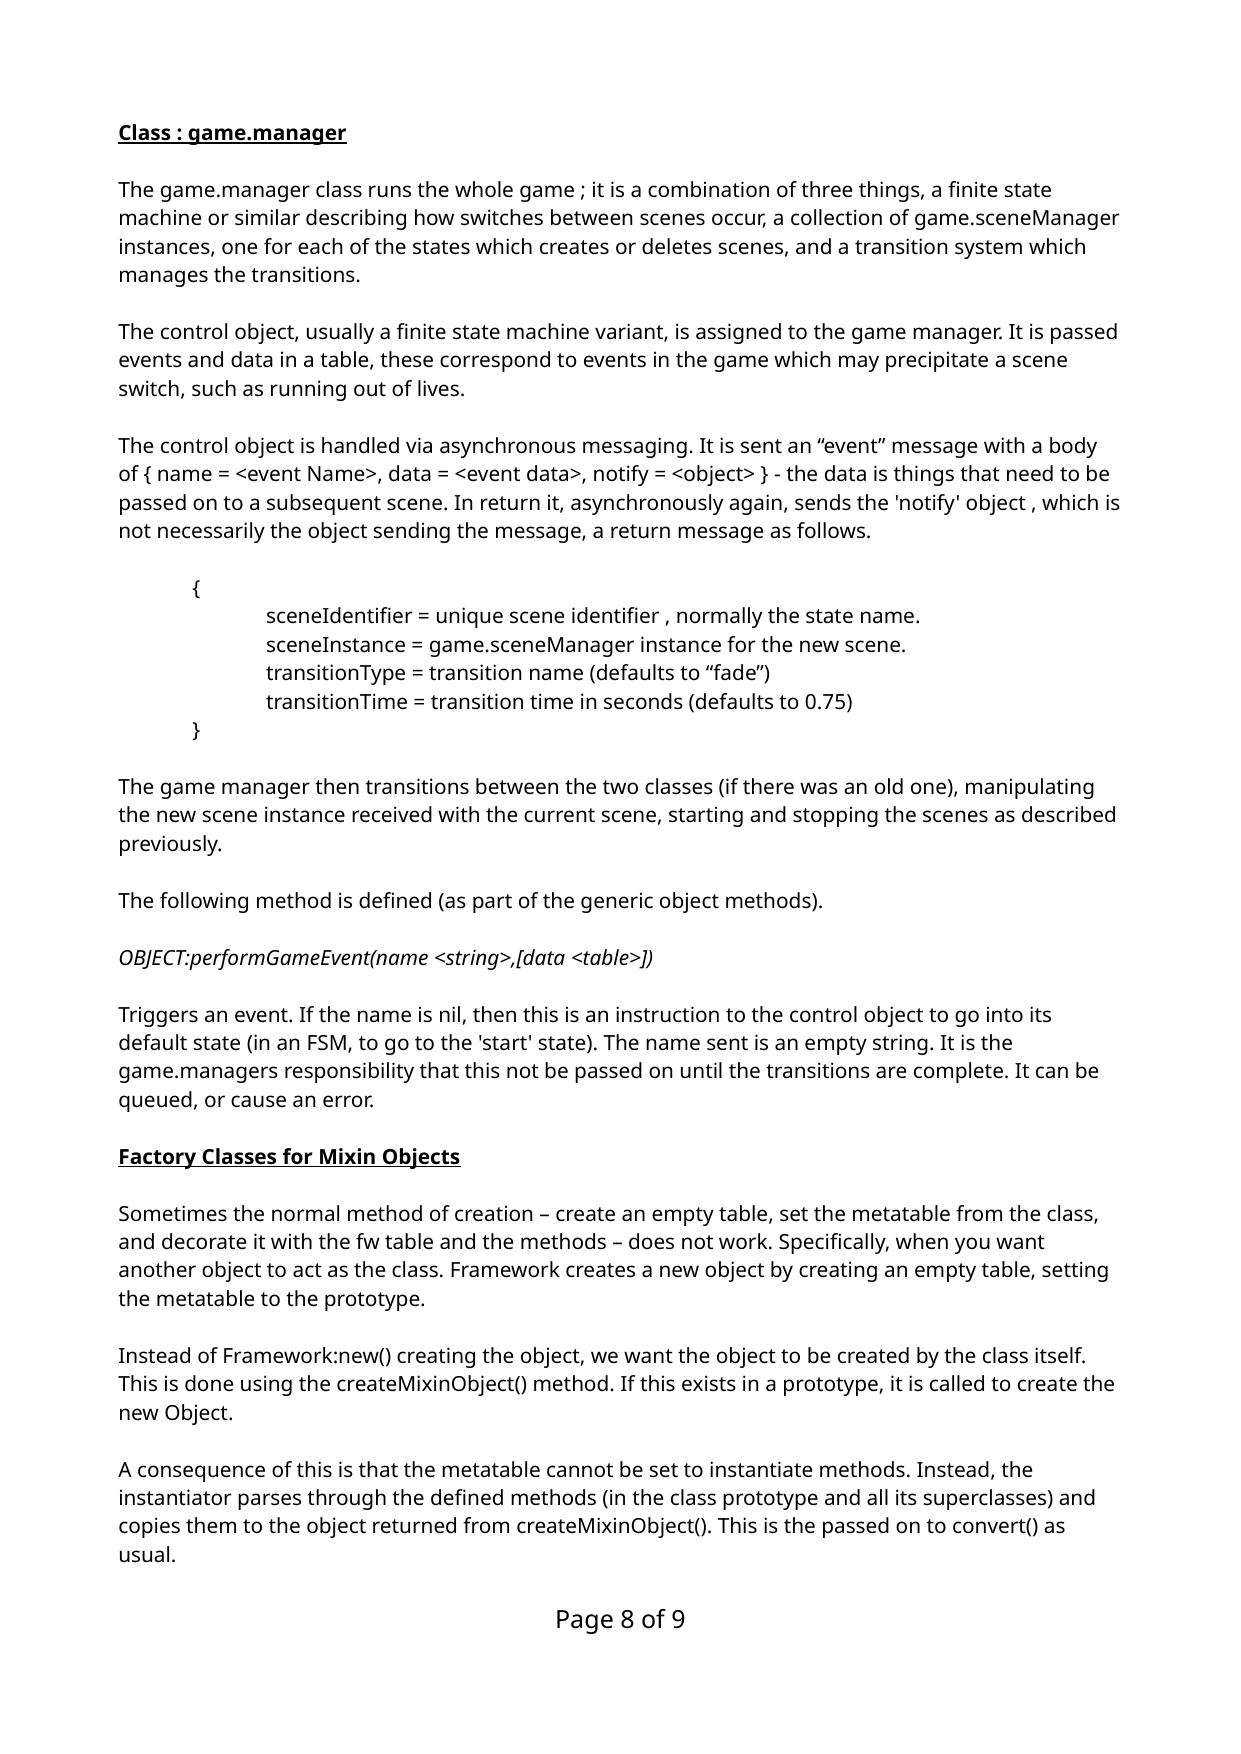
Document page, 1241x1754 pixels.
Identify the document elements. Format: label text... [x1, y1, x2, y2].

text Class : game.manager [118, 118, 1122, 147]
text sceneIdentifier = unique scene identifier , normally the state name. [118, 602, 1122, 630]
text sceneInstance = game.sceneManager instance for the new scene. [118, 630, 1122, 658]
text OBJECT:performGameEvent(name <string>,[data <table>]) [118, 943, 1122, 971]
text Sometimes the normal method of creation – create an empty table, set the metatable from the class, and decorate it with the fw table and the methods – does not work. Specifically, when you want another object to act as the class. Framework creates a new object by creating an empty table, setting the metatable to the prototype. [118, 1199, 1122, 1312]
text The following method is defined (as part of the generic object methods). [118, 886, 1122, 914]
text The game.manager class runs the whole game ; it is a combination of three things, a finite state machine or similar describing how switches between scenes occur, a collection of game.sceneManager instances, one for each of the states which creates or deletes scenes, and a transition system which manages the transitions. [118, 175, 1122, 289]
text transitionType = transition name (defaults to “fade”) [118, 658, 1122, 687]
text transitionTime = transition time in seconds (defaults to 0.75) [118, 687, 1122, 715]
text The control object, usually a finite state machine variant, is assigned to the game manager. It is passed events and data in a table, these correspond to events in the game which may precipitate a scene switch, such as running out of lives. [118, 317, 1122, 402]
text The game manager then transitions between the two classes (if there was an old one), manipulating the new scene instance received with the current scene, starting and stopping the scenes as described previously. [118, 772, 1122, 857]
text Triggers an event. If the name is nil, then this is an instruction to the control object to go into its default state (in an FSM, to go to the 'start' state). The name sent is an empty string. It is the game.managers responsibility that this not be passed on until the transitions are complete. It can be queued, or cause an error. [118, 1000, 1122, 1113]
text } [118, 715, 1122, 744]
text { [118, 573, 1122, 602]
text Instead of Framework:new() creating the object, we want the object to be created by the class itself. This is done using the createMixinObject() method. If this exists in a prototype, it is called to create the new Object. [118, 1341, 1122, 1426]
text The control object is handled via asynchronous messaging. It is sent an “event” message with a body of { name = <event Name>, data = <event data>, notify = <object> } - the data is things that need to be passed on to a subsequent scene. In return it, asynchronously again, sends the 'notify' object , which is not necessarily the object sending the message, a return message as follows. [118, 431, 1122, 545]
text Factory Classes for Mixin Objects [118, 1142, 1122, 1170]
text A consequence of this is that the metatable cannot be set to instantiate methods. Instead, the instantiator parses through the defined methods (in the class prototype and all its superclasses) and copies them to the object returned from createMixinObject(). This is the passed on to convert() as usual. [118, 1455, 1122, 1568]
